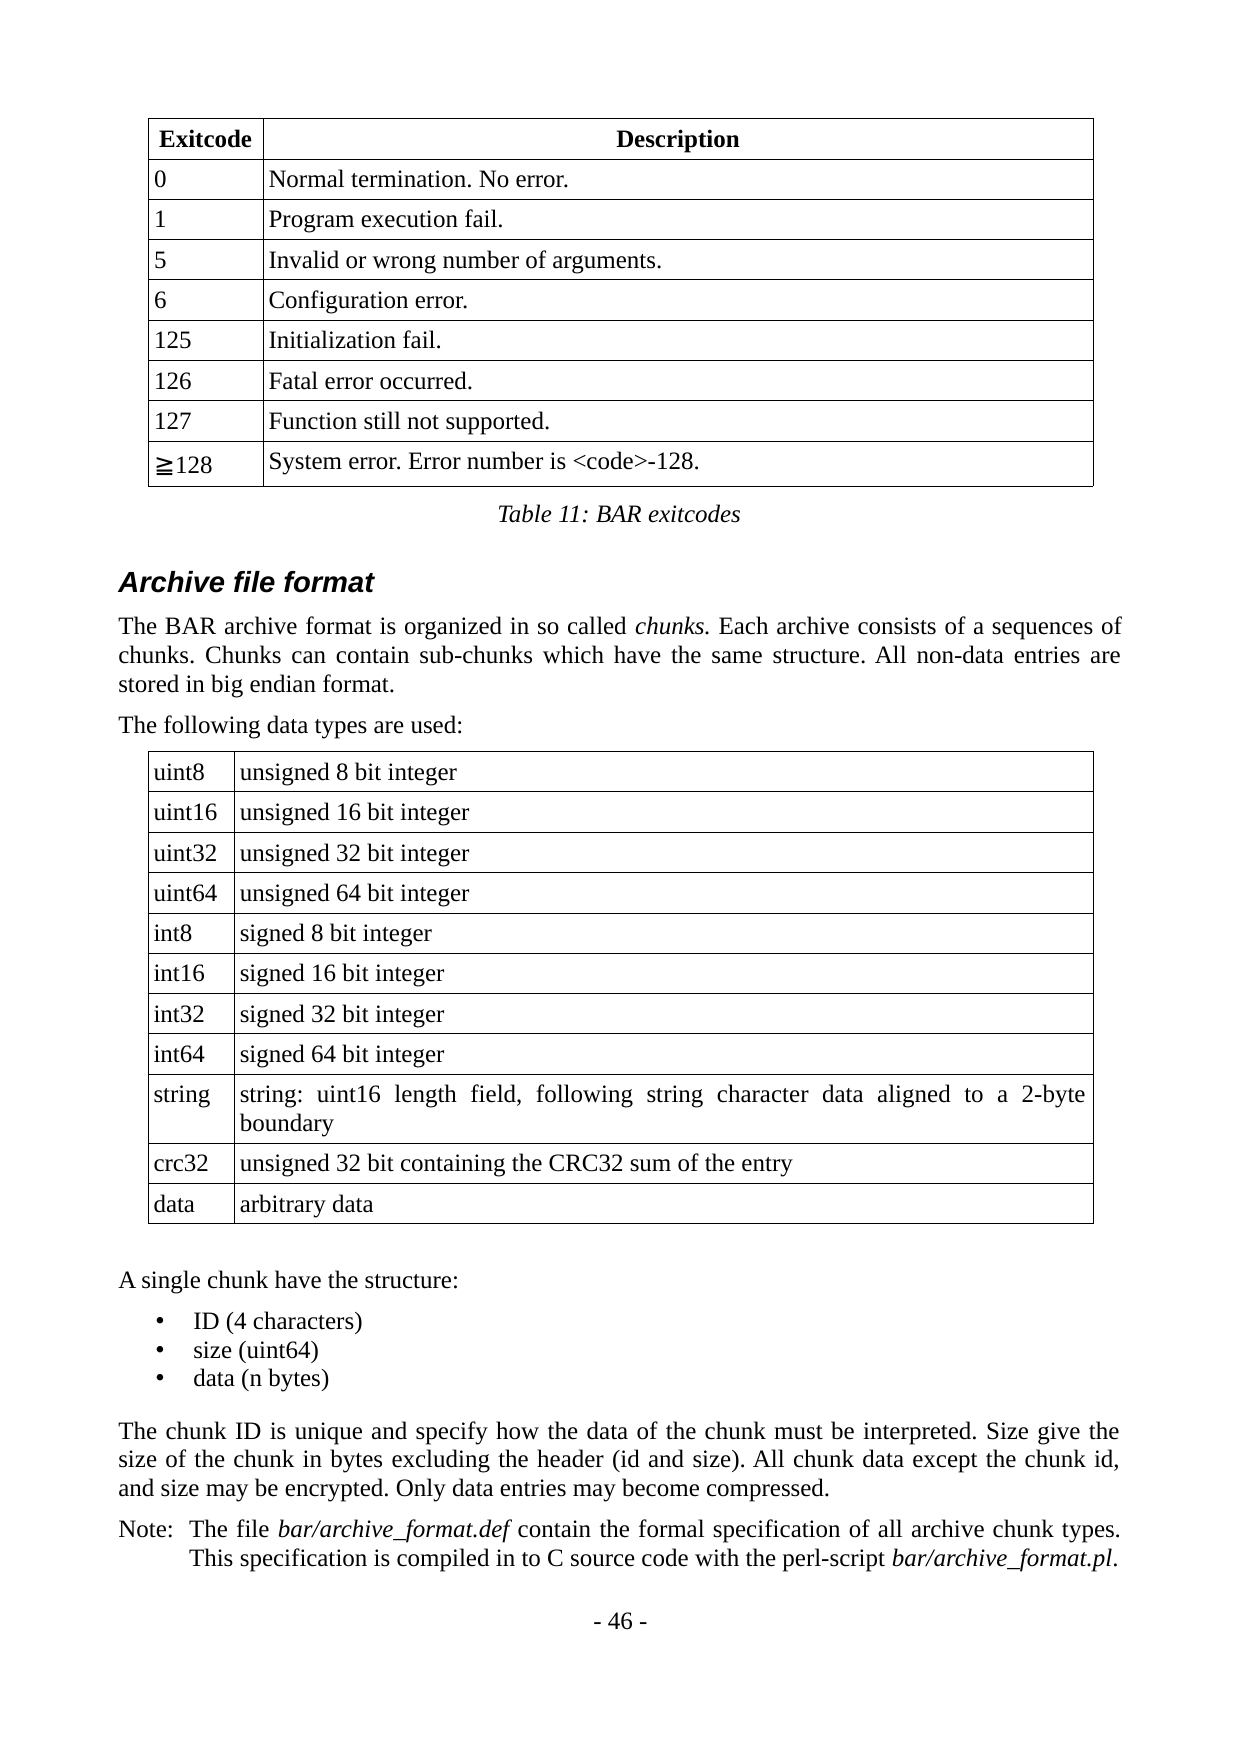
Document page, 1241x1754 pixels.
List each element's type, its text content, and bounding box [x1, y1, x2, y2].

text A single chunk have the structure: [118, 1265, 1122, 1293]
table_cell int8 [149, 914, 234, 953]
table_cell crc32 [149, 1144, 234, 1183]
table_cell arbitrary data [235, 1184, 1093, 1223]
table_cell int32 [149, 994, 234, 1033]
table_cell Initialization fail. [264, 321, 1093, 360]
table_cell 0 [149, 160, 263, 199]
table_cell unsigned 16 bit integer [235, 792, 1093, 832]
table_cell 6 [149, 280, 263, 320]
table_cell signed 64 bit integer [235, 1034, 1093, 1074]
subtitle Archive file format [118, 565, 1122, 599]
text The chunk ID is unique and specify how the data of the chunk must be interpreted. Size give the size of the chunk in bytes excluding the header (id and size). All chunk data except the chunk id, and size may be encrypted. Only data entries may become compressed. [118, 1416, 1122, 1502]
table_cell 126 [149, 361, 263, 400]
table_header unsigned 8 bit integer [235, 752, 1093, 791]
list ID (4 characters) [156, 1306, 1122, 1335]
table_cell 127 [149, 401, 263, 441]
table_header Description [264, 119, 1093, 158]
text Note: The file bar/archive_format.def contain the formal specification of all archive chunk types. This specification is compiled in to C source code with the perl-script bar/archive_format.pl. [118, 1514, 1122, 1572]
table_cell unsigned 32 bit containing the CRC32 sum of the entry [235, 1144, 1093, 1183]
table_cell string [149, 1075, 234, 1143]
table_cell signed 16 bit integer [235, 954, 1093, 993]
table_cell signed 32 bit integer [235, 994, 1093, 1033]
table_cell int16 [149, 954, 234, 993]
table_cell Function still not supported. [264, 401, 1093, 441]
table_cell ≧128 [149, 442, 263, 486]
table_cell uint32 [149, 833, 234, 872]
table_header Exitcode [149, 119, 263, 158]
text The following data types are used: [118, 710, 1122, 739]
table_cell Program execution fail. [264, 200, 1093, 239]
table_cell Normal termination. No error. [264, 160, 1093, 199]
list data (n bytes) [156, 1363, 1122, 1392]
table_cell Invalid or wrong number of arguments. [264, 240, 1093, 279]
table_cell System error. Error number is <code>-128. [264, 442, 1093, 486]
list size (uint64) [156, 1335, 1122, 1363]
table_cell 125 [149, 321, 263, 360]
text Table 11: BAR exitcodes [118, 499, 1122, 528]
text The BAR archive format is organized in so called chunks. Each archive consists of a sequences of chunks. Chunks can contain sub-chunks which have the same structure. All non-data entries are stored in big endian format. [118, 611, 1122, 697]
table_cell 1 [149, 200, 263, 239]
table_cell unsigned 64 bit integer [235, 873, 1093, 912]
table_cell Configuration error. [264, 280, 1093, 320]
table_cell Fatal error occurred. [264, 361, 1093, 400]
table_cell unsigned 32 bit integer [235, 833, 1093, 872]
table_cell string: uint16 length field, following string character data aligned to a 2-byte boundary [235, 1075, 1093, 1143]
table_cell int64 [149, 1034, 234, 1074]
table_cell signed 8 bit integer [235, 914, 1093, 953]
table_cell uint16 [149, 792, 234, 832]
table_header uint8 [149, 752, 234, 791]
table_cell uint64 [149, 873, 234, 912]
table_cell 5 [149, 240, 263, 279]
table_cell data [149, 1184, 234, 1223]
